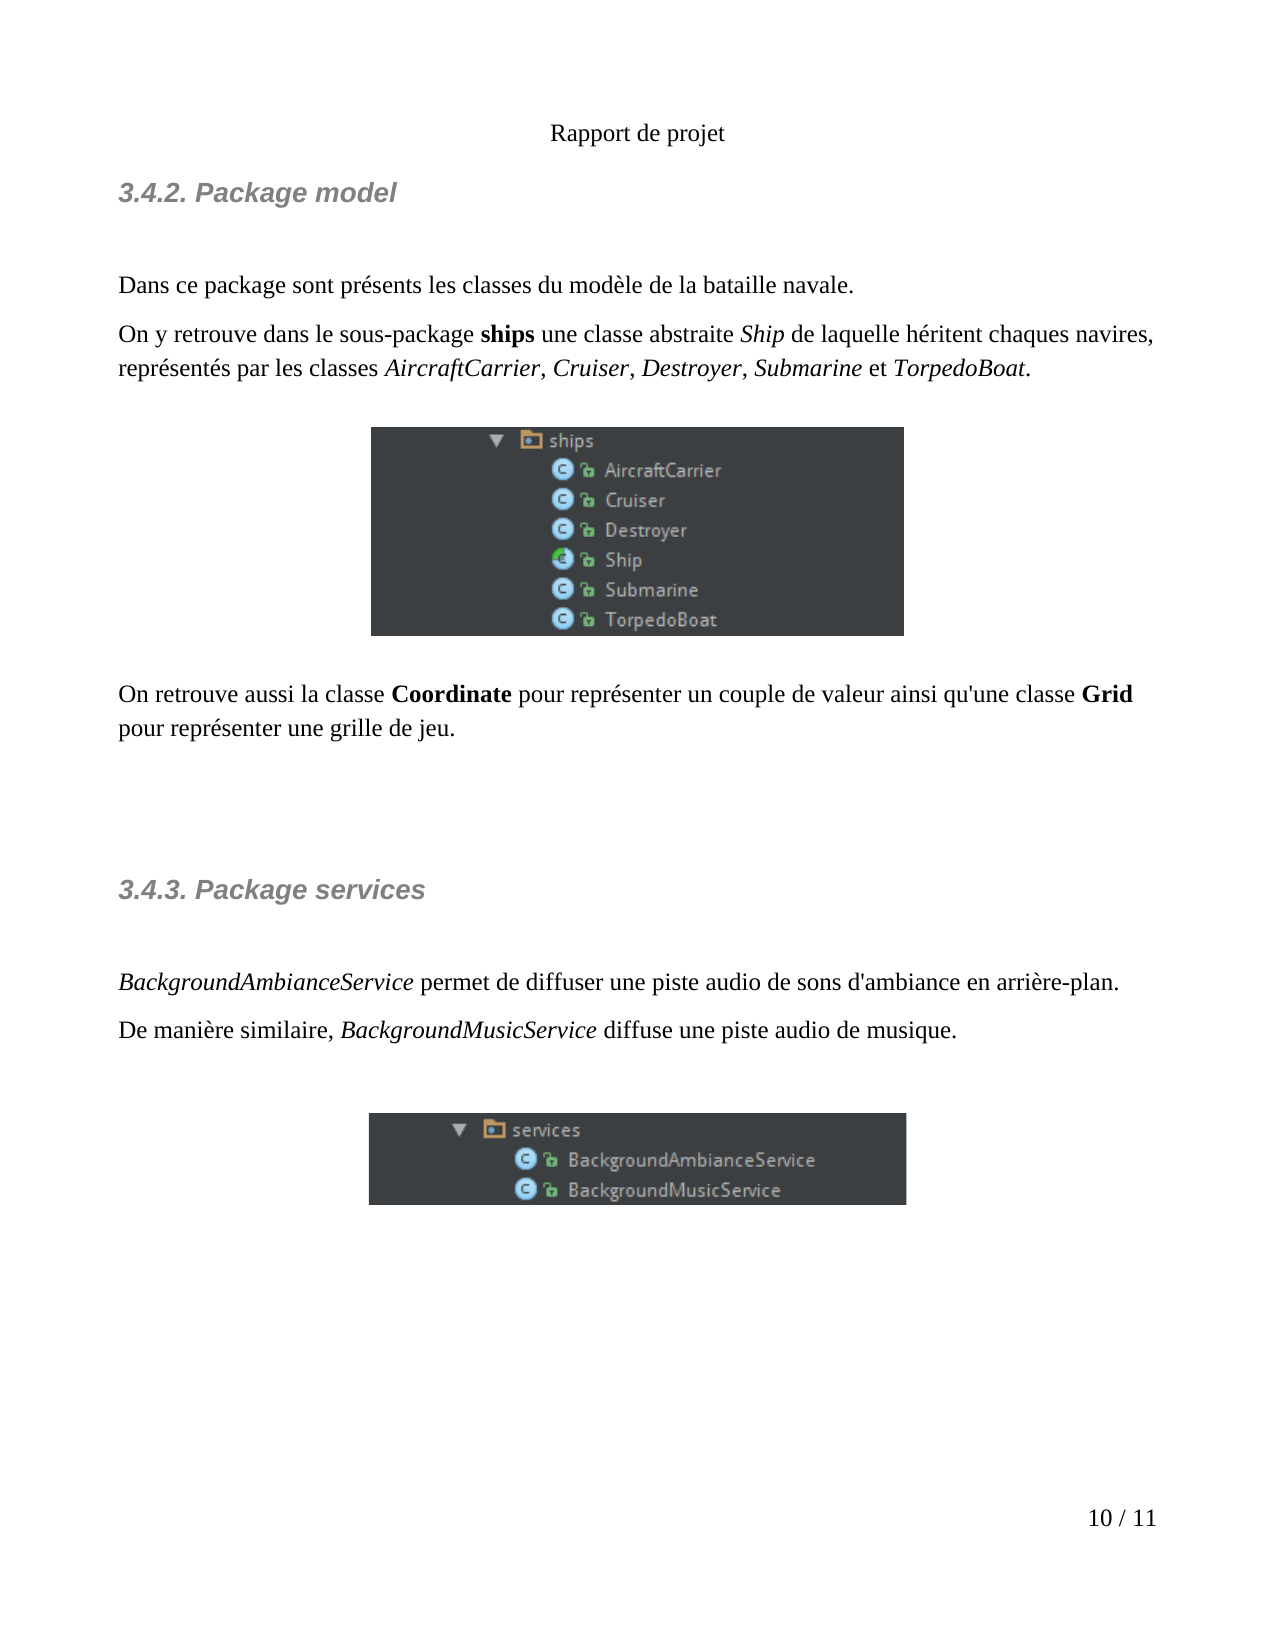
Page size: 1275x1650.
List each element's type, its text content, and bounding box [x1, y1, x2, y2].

text On retrouve aussi la classe Coordinate pour représenter un couple de valeur ainsi qu'une classe Grid pour représenter une grille de jeu. [118, 679, 1157, 742]
text BackgroundAmbianceService permet de diffuser une piste audio de sons d'ambiance en arrière-plan. [118, 967, 1157, 995]
text On y retrouve dans le sous-package ships une classe abstraite Ship de laquelle héritent chaques navires, représentés par les classes AircraftCarrier, Cruiser, Destroyer, Submarine et TorpedoBoat. [118, 319, 1157, 382]
picture [371, 427, 904, 636]
text De manière similaire, BackgroundMusicService diffuse une piste audio de musique. [118, 1016, 1157, 1044]
picture [368, 1113, 907, 1205]
subtitle 3.4.3. Package services [118, 873, 1157, 905]
text Dans ce package sont présents les classes du modèle de la bataille navale. [118, 270, 1157, 298]
subtitle 3.4.2. Package model [118, 176, 1157, 208]
